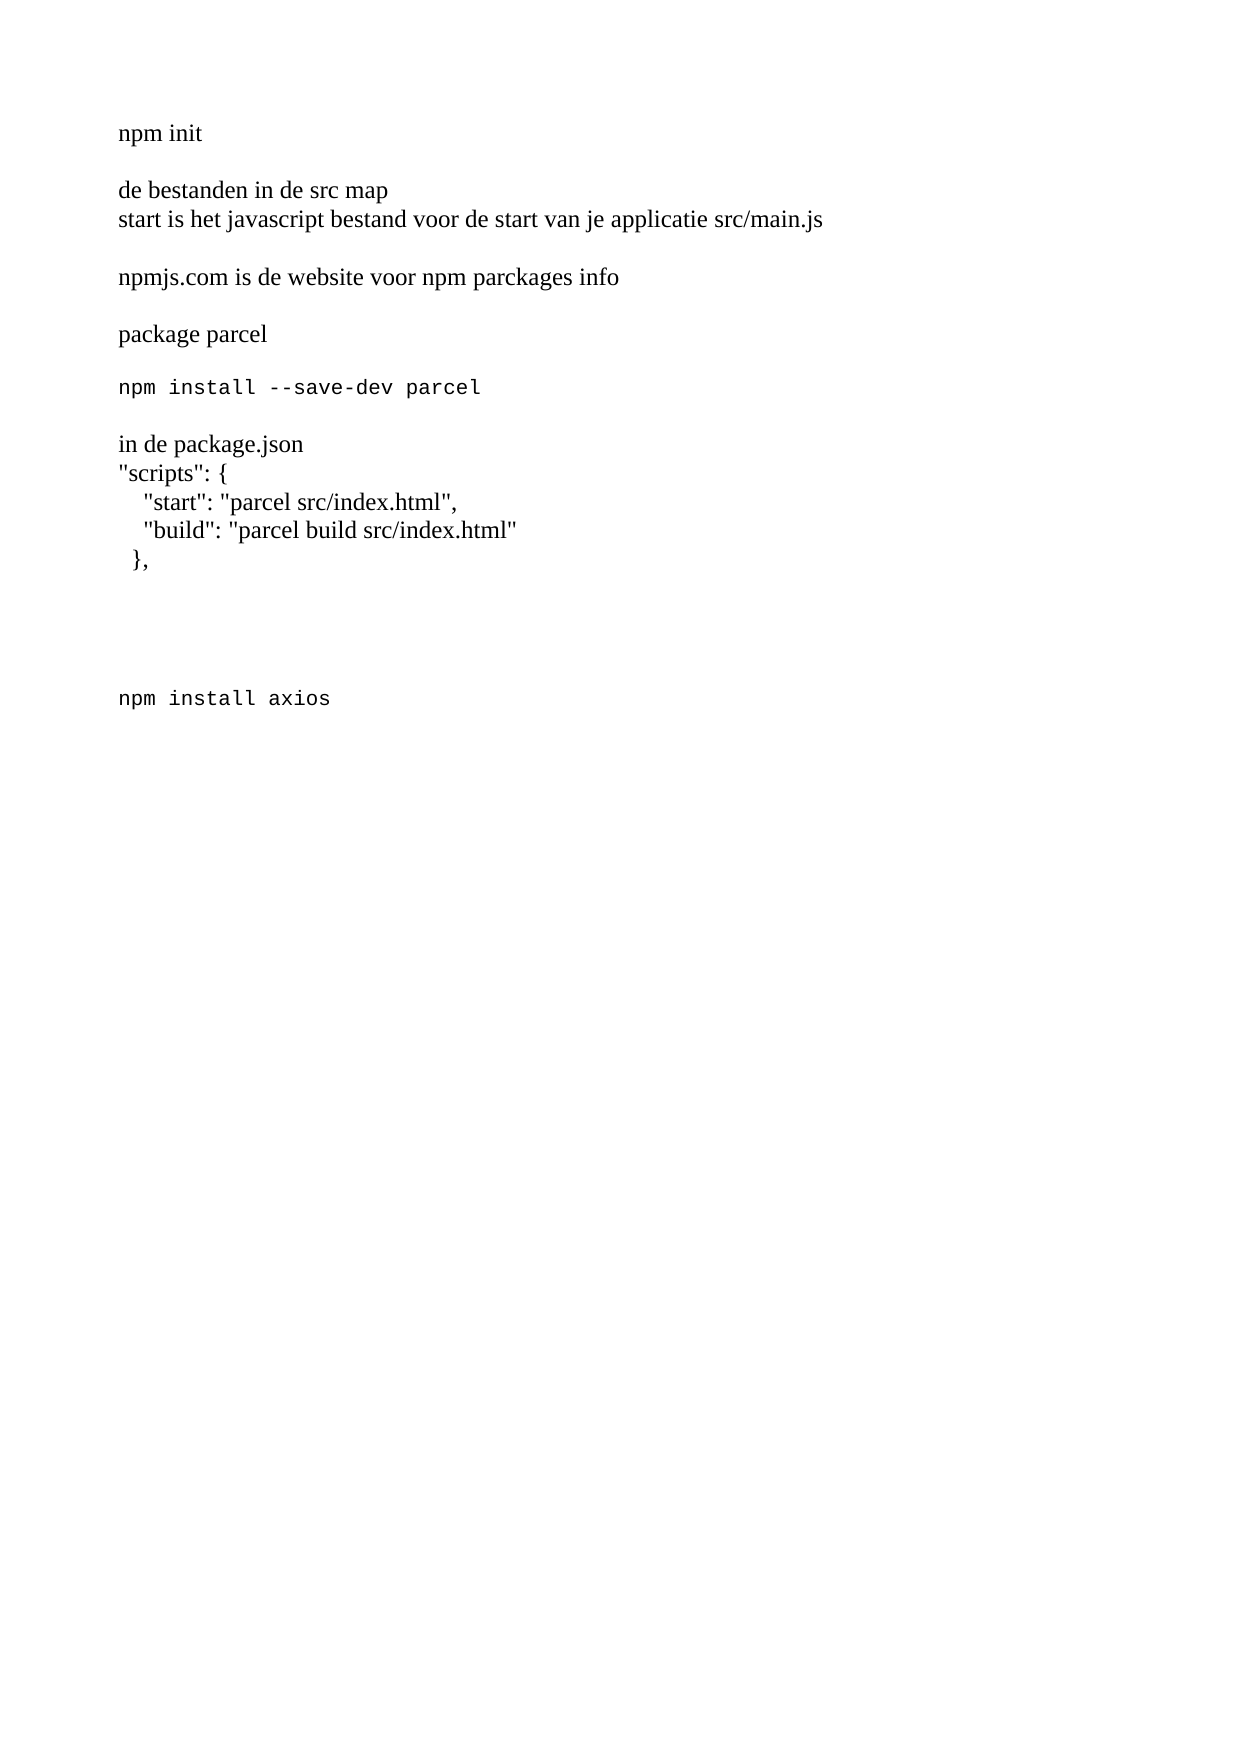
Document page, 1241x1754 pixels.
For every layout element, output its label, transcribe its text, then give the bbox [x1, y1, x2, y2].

text "build": "parcel build src/index.html" [118, 516, 1122, 544]
text npmjs.com is de website voor npm parckages info [118, 262, 1122, 291]
text package parcel [118, 319, 1122, 348]
text npm install --save-dev parcel [118, 377, 1122, 401]
text "scripts": { [118, 458, 1122, 487]
text npm init [118, 118, 1122, 147]
text "start": "parcel src/index.html", [118, 487, 1122, 516]
text npm install axios [118, 688, 1122, 712]
text start is het javascript bestand voor de start van je applicatie src/main.js [118, 204, 1122, 233]
text in de package.json [118, 429, 1122, 458]
text }, [118, 544, 1122, 573]
text de bestanden in de src map [118, 176, 1122, 204]
